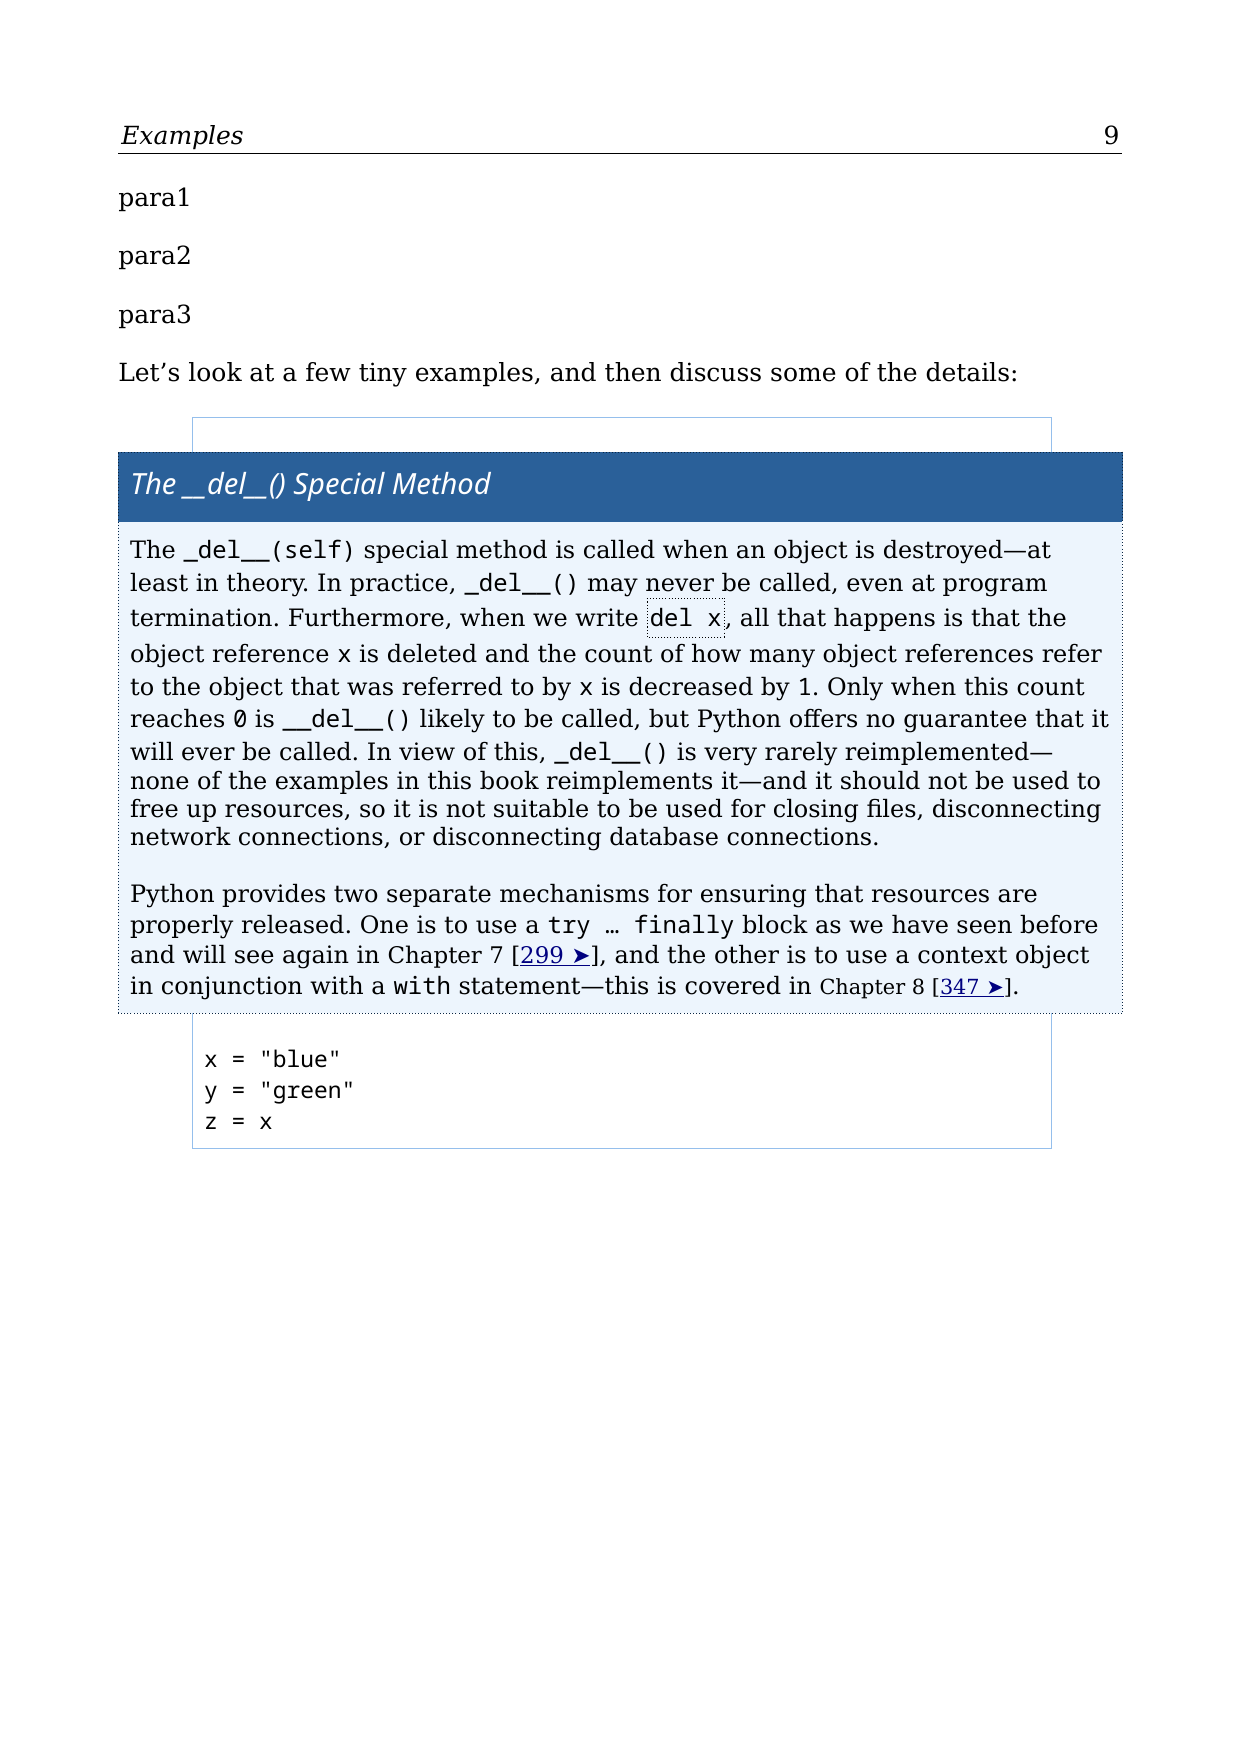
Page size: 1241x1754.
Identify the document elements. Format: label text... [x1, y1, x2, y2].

text Let’s look at a few tiny examples, and then discuss some of the details: [118, 359, 1122, 388]
text x = "blue" [193, 1013, 1051, 1062]
text [193, 418, 1051, 452]
text The __del__() Special Method [119, 453, 1122, 521]
text Python provides two separate mechanisms for ensuring that resources are properly released. One is to use a try … finally block as we have seen before and will see again in Chapter 7 [299 ➤], and the other is to use a context object in conjunction with a with statement—this is covered in Chapter 8 [347 ➤]. [118, 869, 1122, 1013]
text y = "green" [193, 1062, 1051, 1093]
text z = x [193, 1093, 1051, 1148]
text para2 [118, 241, 1122, 271]
text para3 [118, 300, 1122, 329]
text The _del__(self) special method is called when an object is destroyed—at least in theory. In practice, _del__() may never be called, even at program termination. Furthermore, when we write del x, all that happens is that the object reference x is deleted and the count of how many object references refer to the object that was referred to by x is decreased by 1. Only when this count reaches 0 is __del__() likely to be called, but Python offers no guarantee that it will ever be called. In view of this, _del__() is very rarely reimplemented—none of the examples in this book reimplements it—and it should not be used to free up resources, so it is not suitable to be used for closing files, disconnecting network connections, or disconnecting database connections. [118, 522, 1122, 851]
text para1 [118, 183, 1122, 212]
